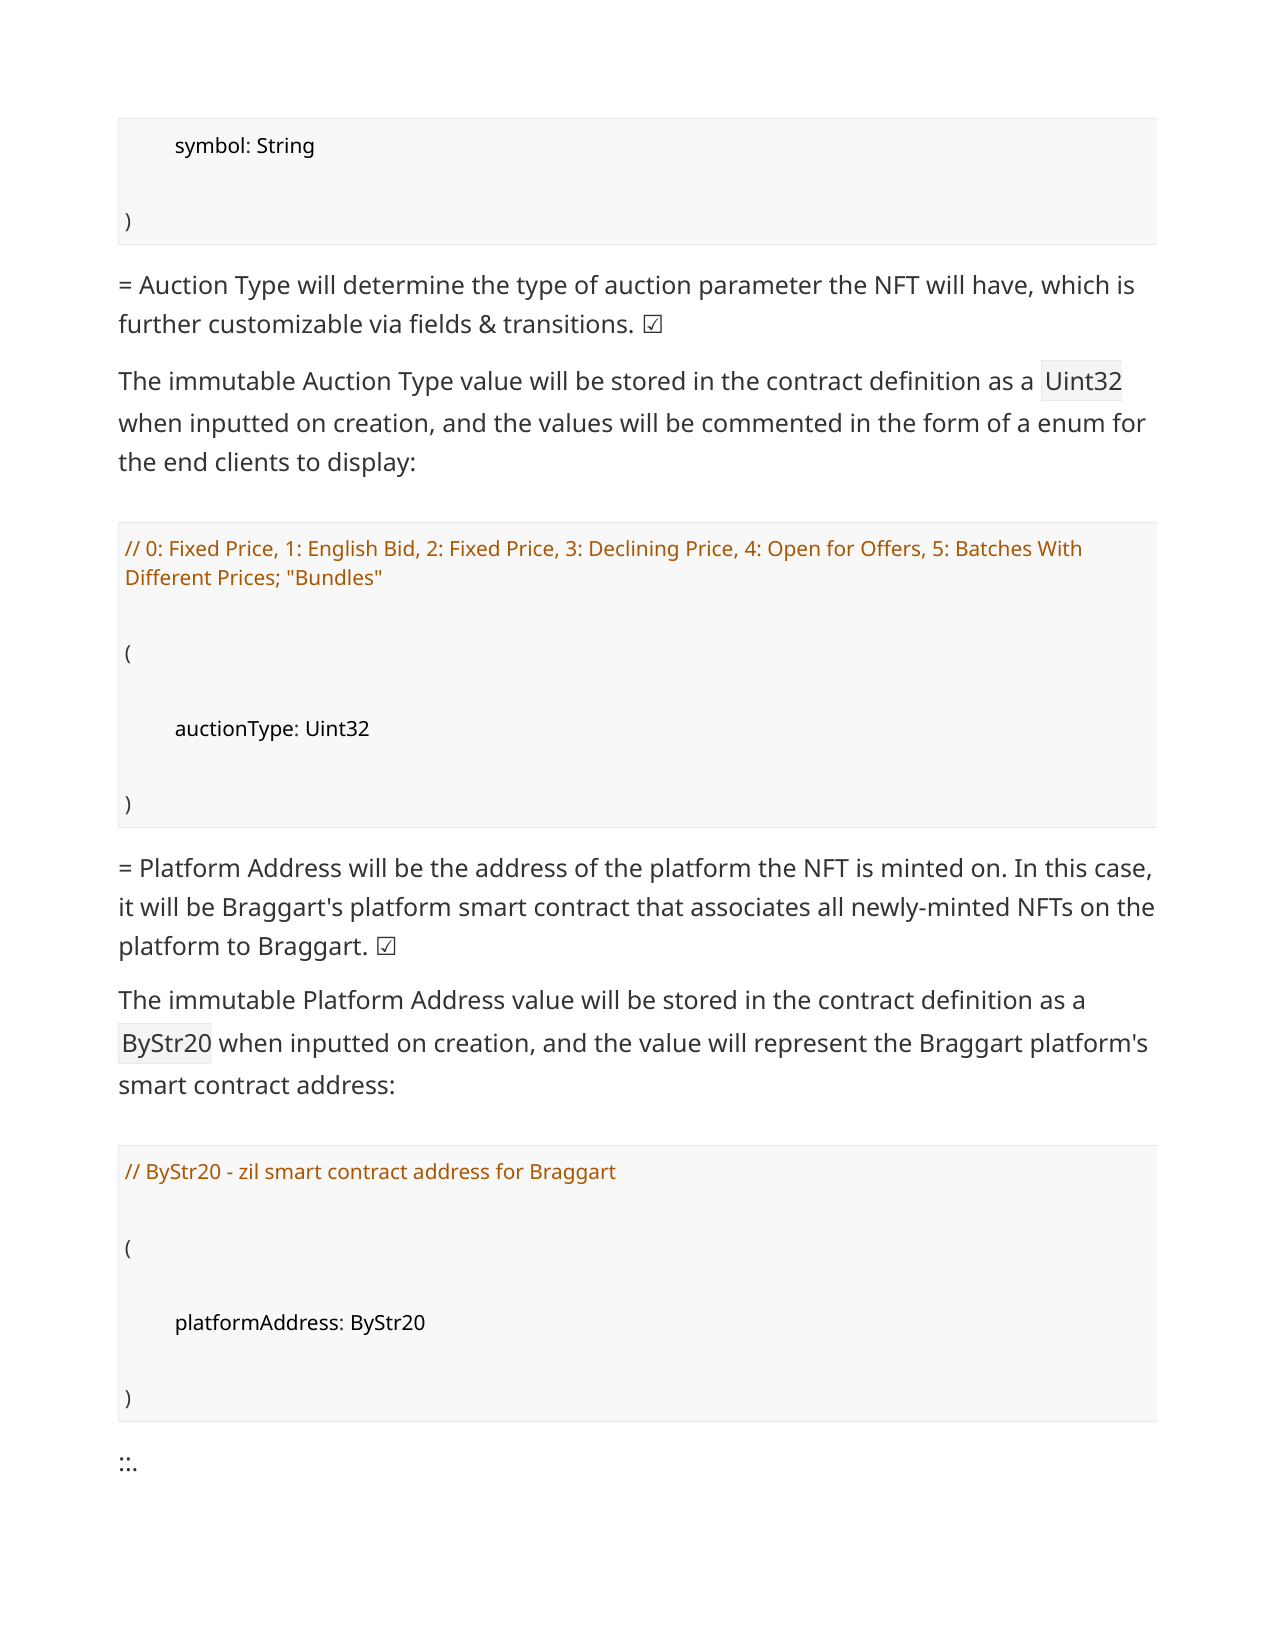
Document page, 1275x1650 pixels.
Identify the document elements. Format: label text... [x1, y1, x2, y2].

text ( [119, 626, 1157, 667]
text auctionType: Uint32 [119, 701, 1157, 742]
text = Platform Address will be the address of the platform the NFT is minted on. In this case, it will be Braggart's platform smart contract that associates all newly-minted NFTs on the platform to Braggart. ☑️ [118, 850, 1157, 963]
text The immutable Platform Address value will be stored in the contract definition as a ByStr20 when inputted on creation, and the value will represent the Braggart platform's smart contract address: [118, 982, 1157, 1102]
text ) [119, 776, 1157, 827]
text ) [119, 1371, 1157, 1421]
text // ByStr20 - zil smart contract address for Braggart [119, 1146, 1157, 1186]
text = Auction Type will determine the type of auction parameter the NFT will have, which is further customizable via fields & transitions. ☑️ [118, 267, 1157, 341]
text ( [119, 1220, 1157, 1261]
text ::. [118, 1445, 1157, 1479]
text The immutable Auction Type value will be stored in the contract definition as a Uint32 when inputted on creation, and the values will be commented in the form of a enum for the end clients to display: [118, 360, 1157, 479]
text symbol: String [119, 119, 1157, 159]
text // 0: Fixed Price, 1: English Bid, 2: Fixed Price, 3: Declining Price, 4: Open for Offers, 5: Batches With Different Prices; "Bundles" [119, 523, 1157, 591]
text platformAddress: ByStr20 [119, 1296, 1157, 1337]
text ) [119, 193, 1157, 244]
